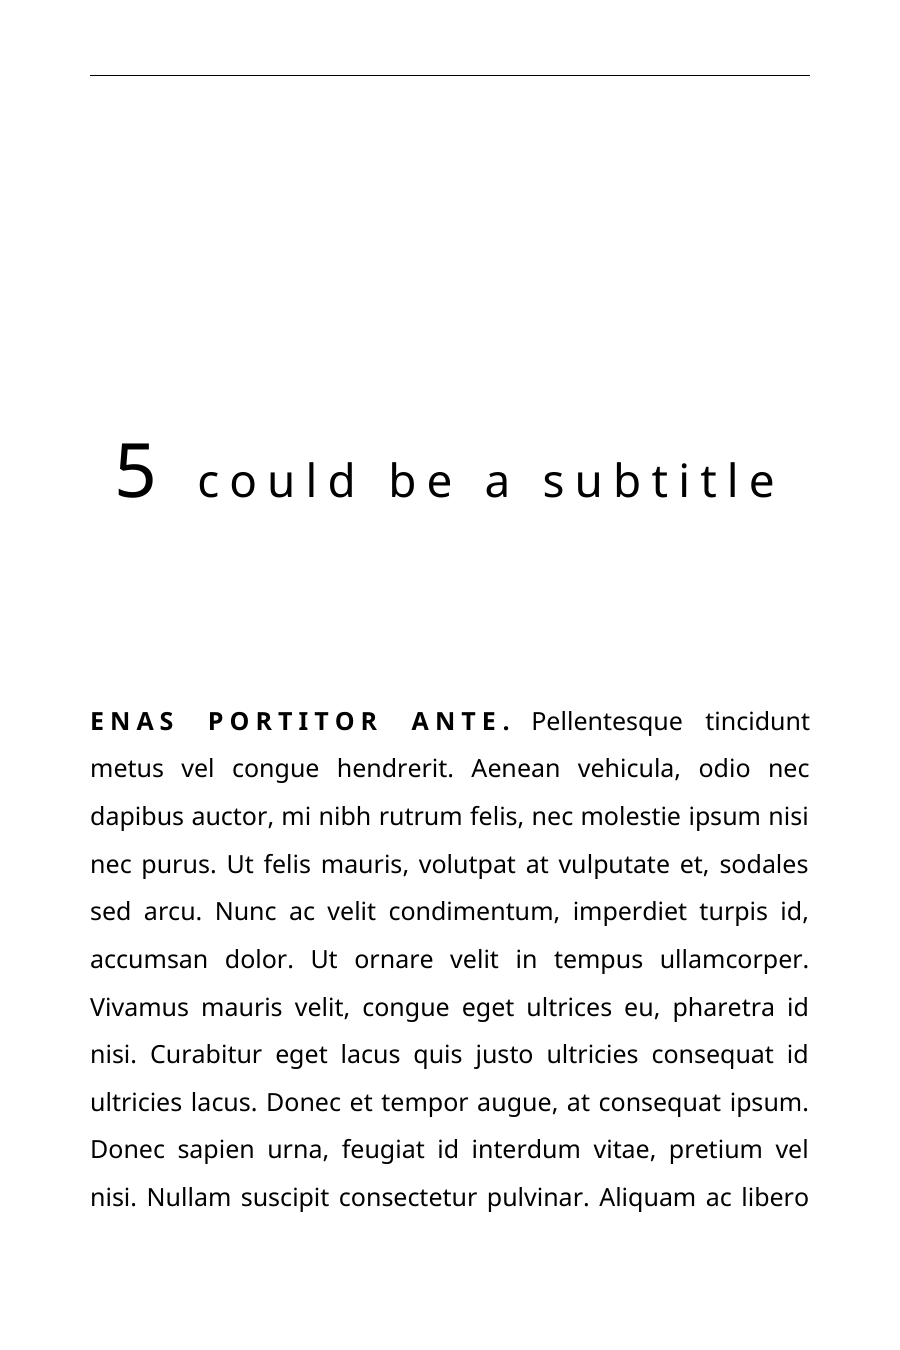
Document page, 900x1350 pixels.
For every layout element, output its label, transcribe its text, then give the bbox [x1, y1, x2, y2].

text ENAS PORTITOR ANTE. Pellentesque tincidunt metus vel congue hendrerit. Aenean vehicula, odio nec dapibus auctor, mi nibh rutrum felis, nec molestie ipsum nisi nec purus. Ut felis mauris, volutpat at vulputate et, sodales sed arcu. Nunc ac velit condimentum, imperdiet turpis id, accumsan dolor. Ut ornare velit in tempus ullamcorper. Vivamus mauris velit, congue eget ultrices eu, pharetra id nisi. Curabitur eget lacus quis justo ultricies consequat id ultricies lacus. Donec et tempor augue, at consequat ipsum. Donec sapien urna, feugiat id interdum vitae, pretium vel nisi. Nullam suscipit consectetur pulvinar. Aliquam ac libero [90, 703, 810, 1214]
subtitle 5 could be a subtitle [90, 417, 810, 520]
